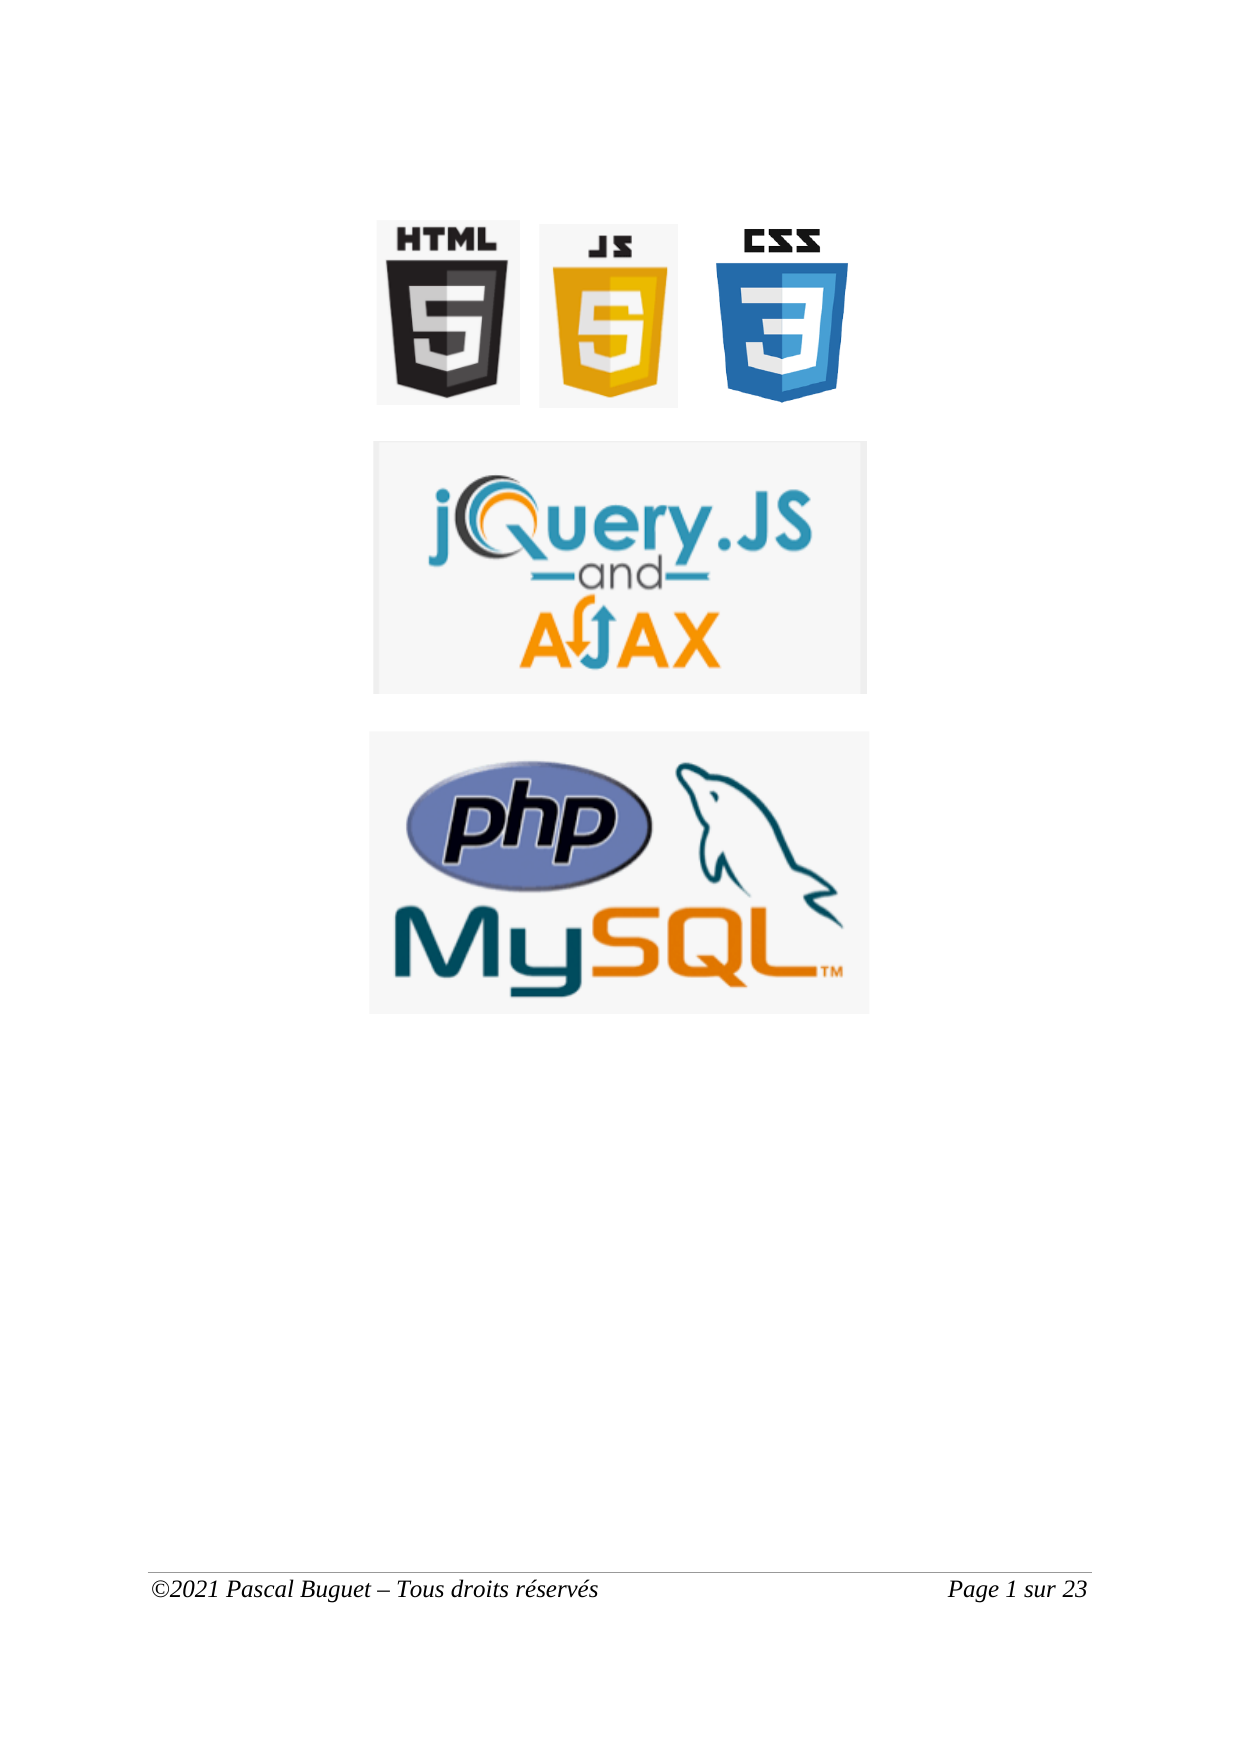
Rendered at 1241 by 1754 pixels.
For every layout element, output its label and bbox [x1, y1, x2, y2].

picture [369, 727, 871, 1014]
picture [697, 221, 864, 408]
picture [376, 215, 520, 408]
picture [539, 224, 678, 408]
picture [373, 441, 867, 694]
